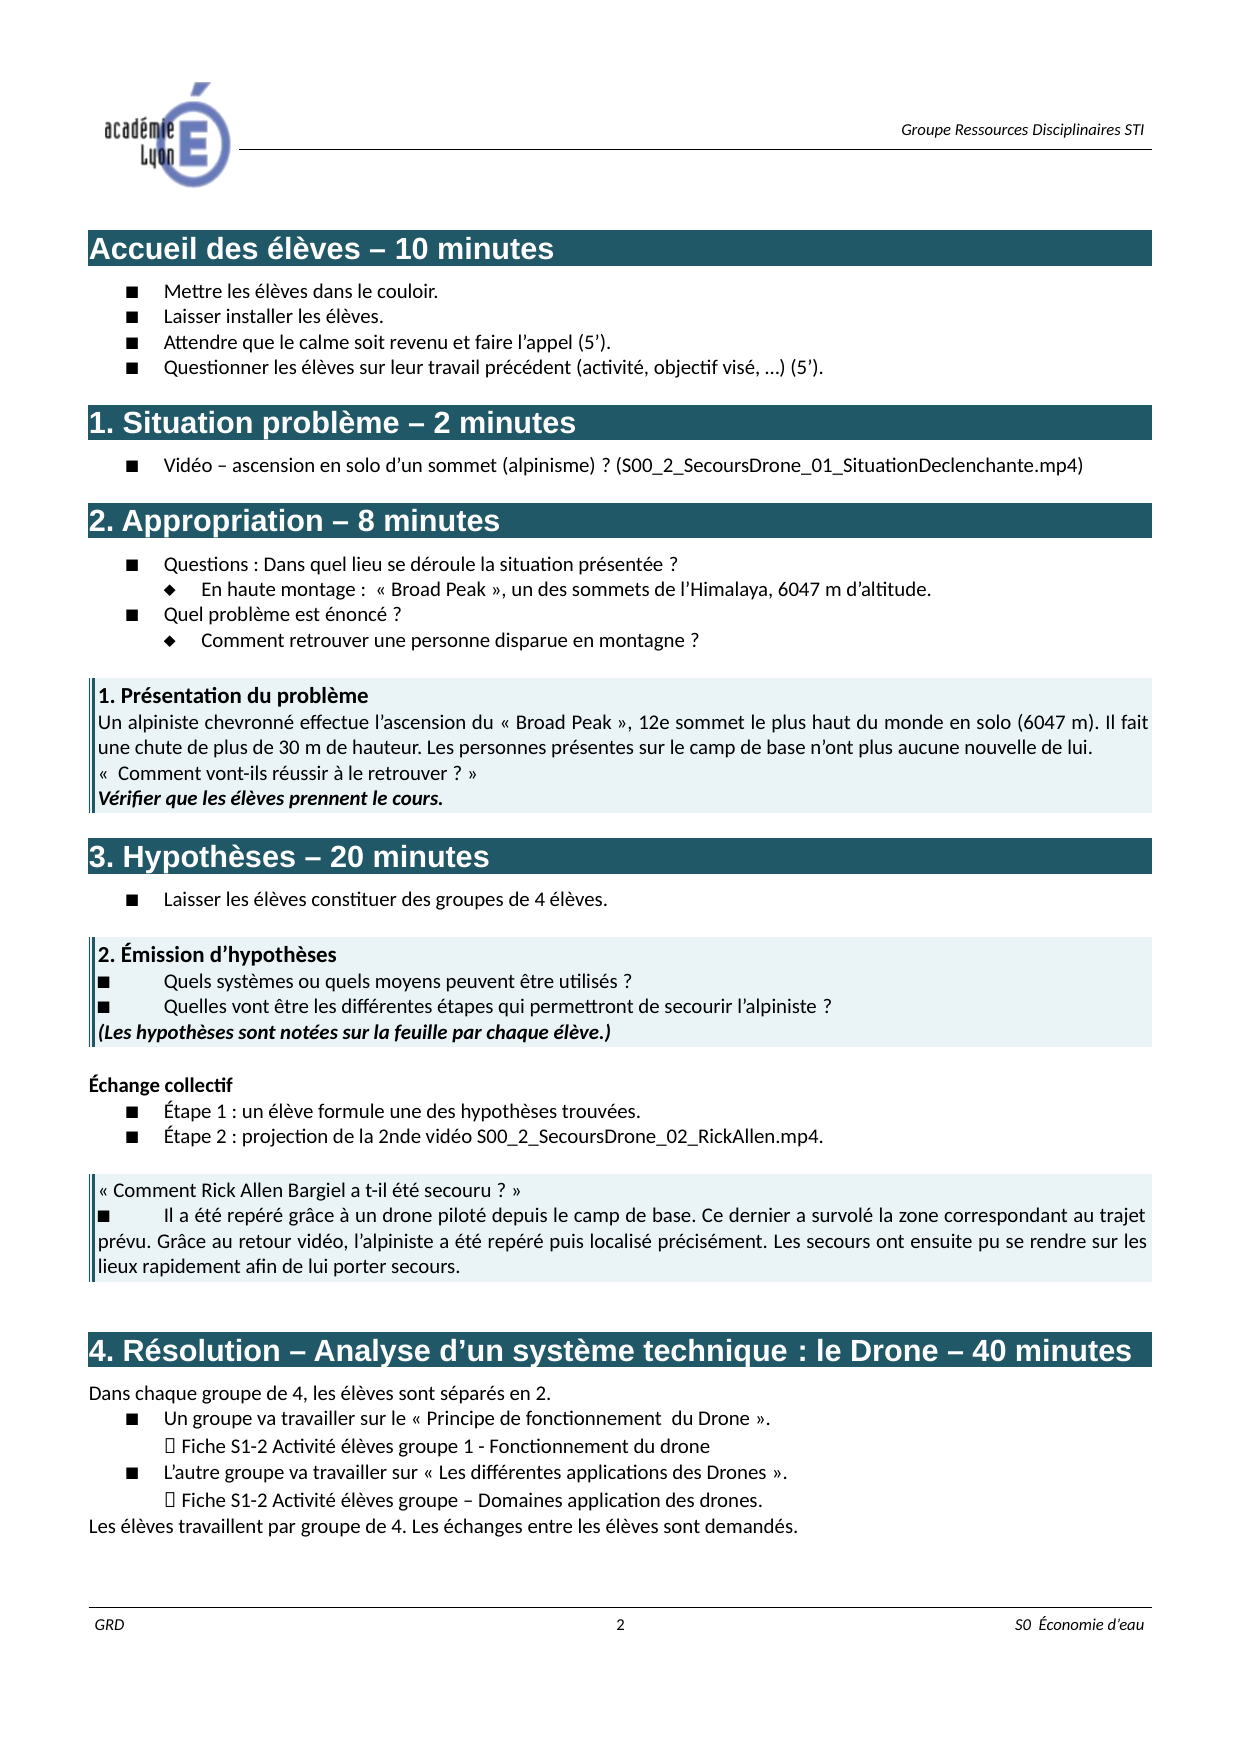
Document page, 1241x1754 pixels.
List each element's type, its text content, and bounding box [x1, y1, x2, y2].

text « Comment vont-ils réussir à le retrouver ? » [95, 760, 1152, 785]
list  Fiche S1-2 Activité élèves groupe – Domaines application des drones. [126, 1485, 1152, 1513]
picture [104, 82, 231, 189]
list En haute montage : « Broad Peak », un des sommets de l’Himalaya, 6047 m d’altitude. [163, 576, 1152, 602]
list Attendre que le calme soit revenu et faire l’appel (5’). [126, 329, 1152, 354]
list Un groupe va travailler sur le « Principe de fonctionnement du Drone ». [126, 1405, 1152, 1431]
list Laisser les élèves constituer des groupes de 4 élèves. [126, 886, 1152, 912]
list Laisser installer les élèves. [126, 303, 1152, 329]
list Quel problème est énoncé ? [126, 602, 1152, 627]
subtitle 3. Hypothèses – 20 minutes [88, 838, 1152, 874]
list Quels systèmes ou quels moyens peuvent être utilisés ? [95, 968, 1152, 993]
list « Comment Rick Allen Bargiel a t-il été secouru ? » [95, 1174, 1152, 1203]
text Un alpiniste chevronné effectue l’ascension du « Broad Peak », 12e sommet le plus haut du monde en solo (6047 m). Il fait une chute de plus de 30 m de hauteur. Les personnes présentes sur le camp de base n’ont plus aucune nouvelle de lui. [95, 709, 1152, 760]
list Vidéo – ascension en solo d’un sommet (alpinisme) ? (S00_2_SecoursDrone_01_SituationDeclenchante.mp4) [126, 453, 1152, 478]
list Mettre les élèves dans le couloir. [126, 278, 1152, 303]
list Étape 2 : projection de la 2nde vidéo S00_2_SecoursDrone_02_RickAllen.mp4. [126, 1123, 1152, 1149]
text Échange collectif [88, 1073, 1152, 1098]
list Il a été repéré grâce à un drone piloté depuis le camp de base. Ce dernier a survolé la zone correspondant au trajet prévu. Grâce au retour vidéo, l’alpiniste a été repéré puis localisé précisément. Les secours ont ensuite pu se rendre sur les lieux rapidement afin de lui porter secours. [95, 1203, 1152, 1282]
list Questionner les élèves sur leur travail précédent (activité, objectif visé, …) (5’). [126, 354, 1152, 380]
list Quelles vont être les différentes étapes qui permettront de secourir l’alpiniste ? [95, 993, 1152, 1019]
text Dans chaque groupe de 4, les élèves sont séparés en 2. [88, 1380, 1152, 1405]
text 1. Présentation du problème [95, 678, 1152, 709]
subtitle 4. Résolution – Analyse d’un système technique : le Drone – 40 minutes [88, 1332, 1152, 1367]
list  Fiche S1-2 Activité élèves groupe 1 - Fonctionnement du drone [126, 1431, 1152, 1459]
list Questions : Dans quel lieu se déroule la situation présentée ? [126, 551, 1152, 576]
text 2. Émission d’hypothèses [95, 937, 1152, 968]
subtitle 2. Appropriation – 8 minutes [88, 503, 1152, 538]
text Vérifier que les élèves prennent le cours. [95, 785, 1152, 813]
subtitle 1. Situation problème – 2 minutes [88, 405, 1152, 440]
list Comment retrouver une personne disparue en montagne ? [163, 627, 1152, 652]
text (Les hypothèses sont notées sur la feuille par chaque élève.) [95, 1019, 1152, 1047]
list Les élèves travaillent par groupe de 4. Les échanges entre les élèves sont demandés. [88, 1513, 1152, 1538]
list L’autre groupe va travailler sur « Les différentes applications des Drones ». [126, 1459, 1152, 1485]
list Étape 1 : un élève formule une des hypothèses trouvées. [126, 1098, 1152, 1123]
subtitle Accueil des élèves – 10 minutes [88, 230, 1152, 266]
